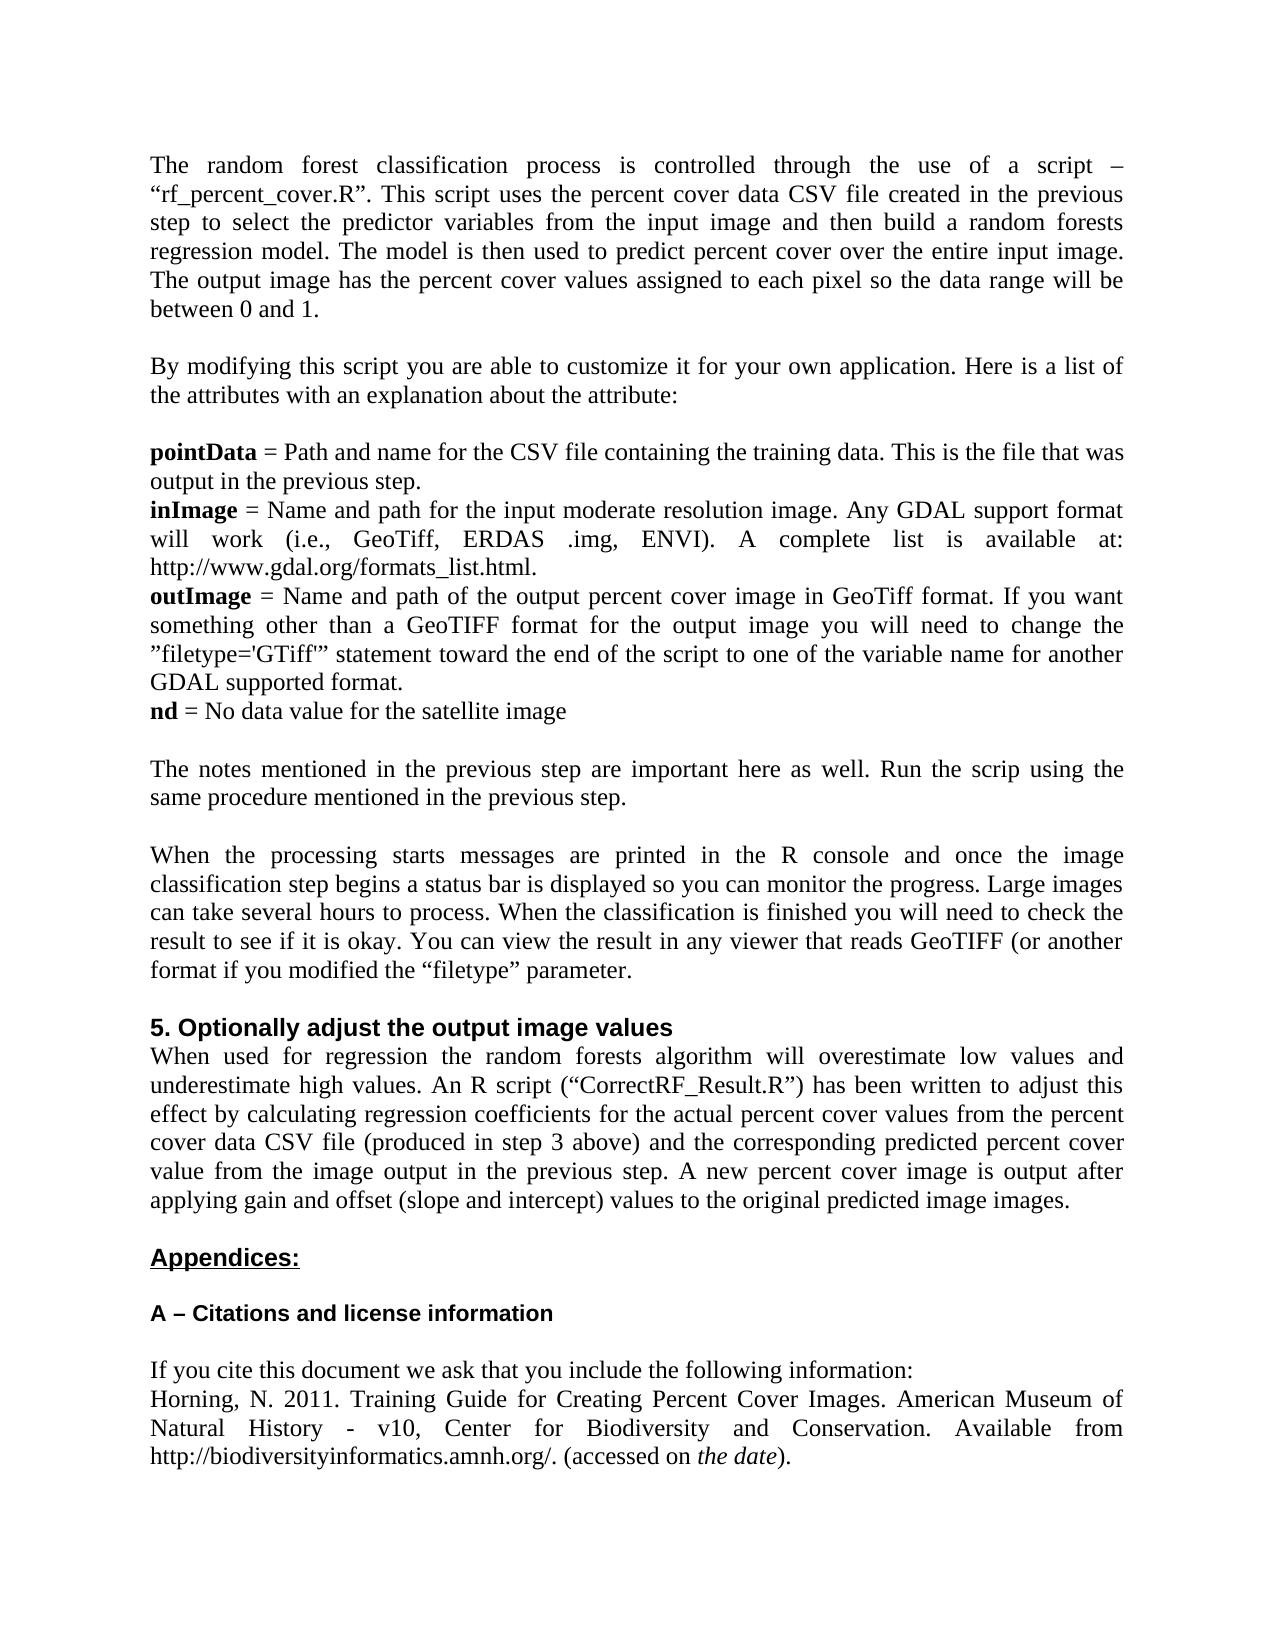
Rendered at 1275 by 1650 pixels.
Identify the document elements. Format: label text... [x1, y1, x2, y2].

text pointData = Path and name for the CSV file containing the training data. This is the file that was output in the previous step. [150, 437, 1125, 495]
text When used for regression the random forests algorithm will overestimate low values and underestimate high values. An R script (“CorrectRF_Result.R”) has been written to adjust this effect by calculating regression coefficients for the actual percent cover values from the percent cover data CSV file (produced in step 3 above) and the corresponding predicted percent cover value from the image output in the previous step. A new percent cover image is output after applying gain and offset (slope and intercept) values to the original predicted image images. [150, 1041, 1125, 1214]
text The random forest classification process is controlled through the use of a script – “rf_percent_cover.R”. This script uses the percent cover data CSV file created in the previous step to select the predictor variables from the input image and then build a random forests regression model. The model is then used to predict percent cover over the entire input image. The output image has the percent cover values assigned to each pixel so the data range will be between 0 and 1. [150, 150, 1125, 322]
text Horning, N. 2011. Training Guide for Creating Percent Cover Images. American Museum of Natural History - v10, Center for Biodiversity and Conservation. Available from http://biodiversityinformatics.amnh.org/. (accessed on the date). [150, 1384, 1125, 1470]
text When the processing starts messages are printed in the R console and once the image classification step begins a status bar is displayed so you can monitor the progress. Large images can take several hours to process. When the classification is finished you will need to check the result to see if it is okay. You can view the result in any viewer that reads GeoTIFF (or another format if you modified the “filetype” parameter. [150, 840, 1125, 984]
text A – Citations and license information [150, 1300, 1125, 1326]
text inImage = Name and path for the input moderate resolution image. Any GDAL support format will work (i.e., GeoTiff, ERDAS .img, ENVI). A complete list is available at: http://www.gdal.org/formats_list.html. [150, 495, 1125, 581]
text By modifying this script you are able to customize it for your own application. Here is a list of the attributes with an explanation about the attribute: [150, 351, 1125, 409]
text nd = No data value for the satellite image [150, 696, 1125, 725]
text The notes mentioned in the previous step are important here as well. Run the scrip using the same procedure mentioned in the previous step. [150, 754, 1125, 811]
text If you cite this document we ask that you include the following information: [150, 1355, 1125, 1384]
text 5. Optionally adjust the output image values [150, 1012, 1125, 1041]
text outImage = Name and path of the output percent cover image in GeoTiff format. If you want something other than a GeoTIFF format for the output image you will need to change the ”filetype='GTiff'” statement toward the end of the script to one of the variable name for another GDAL supported format. [150, 581, 1125, 696]
text Appendices: [150, 1242, 1125, 1271]
